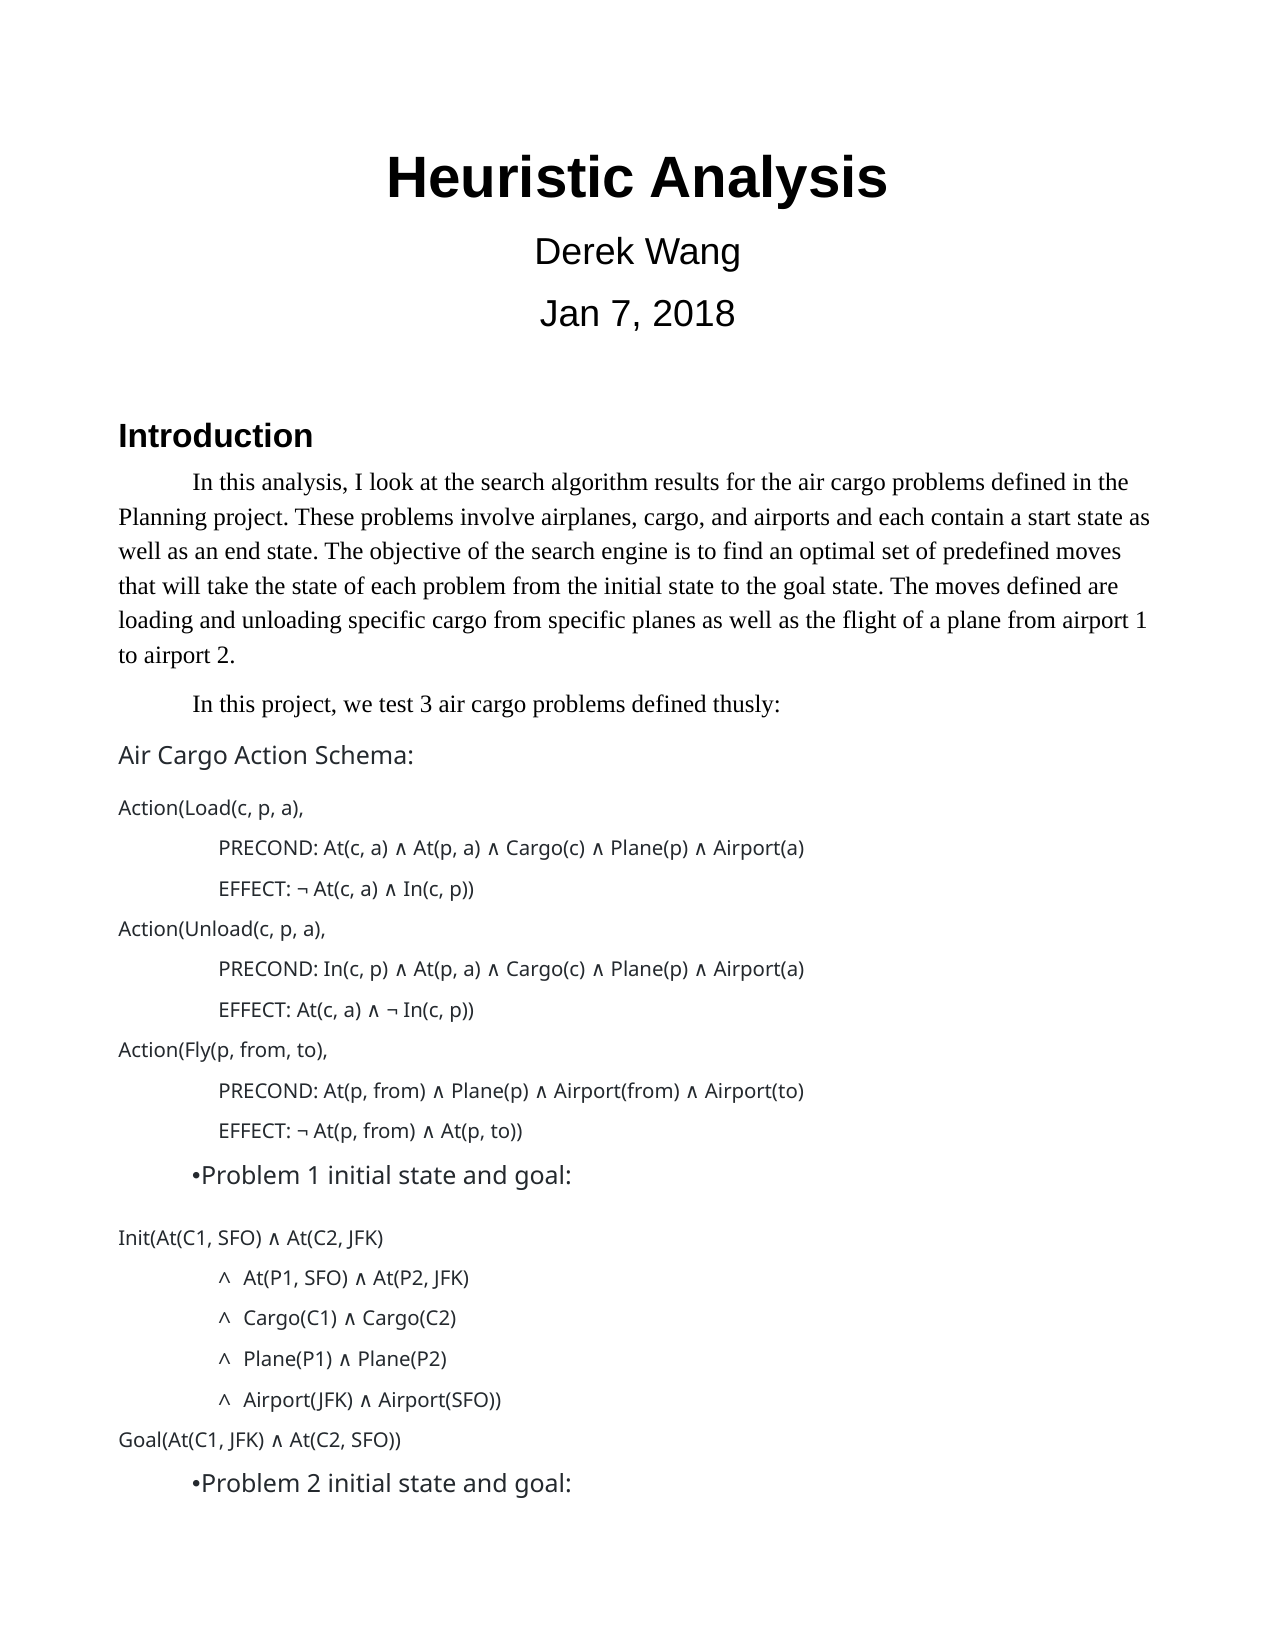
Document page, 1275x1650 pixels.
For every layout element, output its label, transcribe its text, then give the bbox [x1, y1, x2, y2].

list Problem 2 initial state and goal: [118, 1466, 1157, 1500]
text Action(Unload(c, p, a), [118, 915, 1157, 942]
title Heuristic Analysis [118, 143, 1157, 210]
text ∧ Airport(JFK) ∧ Airport(SFO)) [118, 1385, 1157, 1413]
text ∧ Plane(P1) ∧ Plane(P2) [118, 1345, 1157, 1373]
text Action(Load(c, p, a), [118, 793, 1157, 821]
subtitle Jan 7, 2018 [118, 291, 1157, 334]
text EFFECT: ¬ At(p, from) ∧ At(p, to)) [118, 1117, 1157, 1145]
text Action(Fly(p, from, to), [118, 1036, 1157, 1064]
text EFFECT: ¬ At(c, a) ∧ In(c, p)) [118, 874, 1157, 902]
text Goal(At(C1, JFK) ∧ At(C2, SFO)) [118, 1426, 1157, 1454]
subtitle Derek Wang [118, 229, 1157, 272]
text PRECOND: At(p, from) ∧ Plane(p) ∧ Airport(from) ∧ Airport(to) [118, 1076, 1157, 1104]
text Init(At(C1, SFO) ∧ At(C2, JFK) [118, 1223, 1157, 1251]
text Air Cargo Action Schema: [118, 738, 1157, 772]
text PRECOND: At(c, a) ∧ At(p, a) ∧ Cargo(c) ∧ Plane(p) ∧ Airport(a) [118, 833, 1157, 862]
text EFFECT: At(c, a) ∧ ¬ In(c, p)) [118, 996, 1157, 1023]
text PRECOND: In(c, p) ∧ At(p, a) ∧ Cargo(c) ∧ Plane(p) ∧ Airport(a) [118, 955, 1157, 983]
subtitle Introduction [118, 416, 1157, 455]
text In this project, we test 3 air cargo problems defined thusly: [118, 689, 1157, 718]
text ∧ At(P1, SFO) ∧ At(P2, JFK) [118, 1263, 1157, 1291]
text In this analysis, I look at the search algorithm results for the air cargo problems defined in the Planning project. These problems involve airplanes, cargo, and airports and each contain a start state as well as an end state. The objective of the search engine is to find an optimal set of predefined moves that will take the state of each problem from the initial state to the goal state. The moves defined are loading and unloading specific cargo from specific planes as well as the flight of a plane from airport 1 to airport 2. [118, 467, 1157, 669]
text ∧ Cargo(C1) ∧ Cargo(C2) [118, 1304, 1157, 1332]
list Problem 1 initial state and goal: [118, 1157, 1157, 1192]
